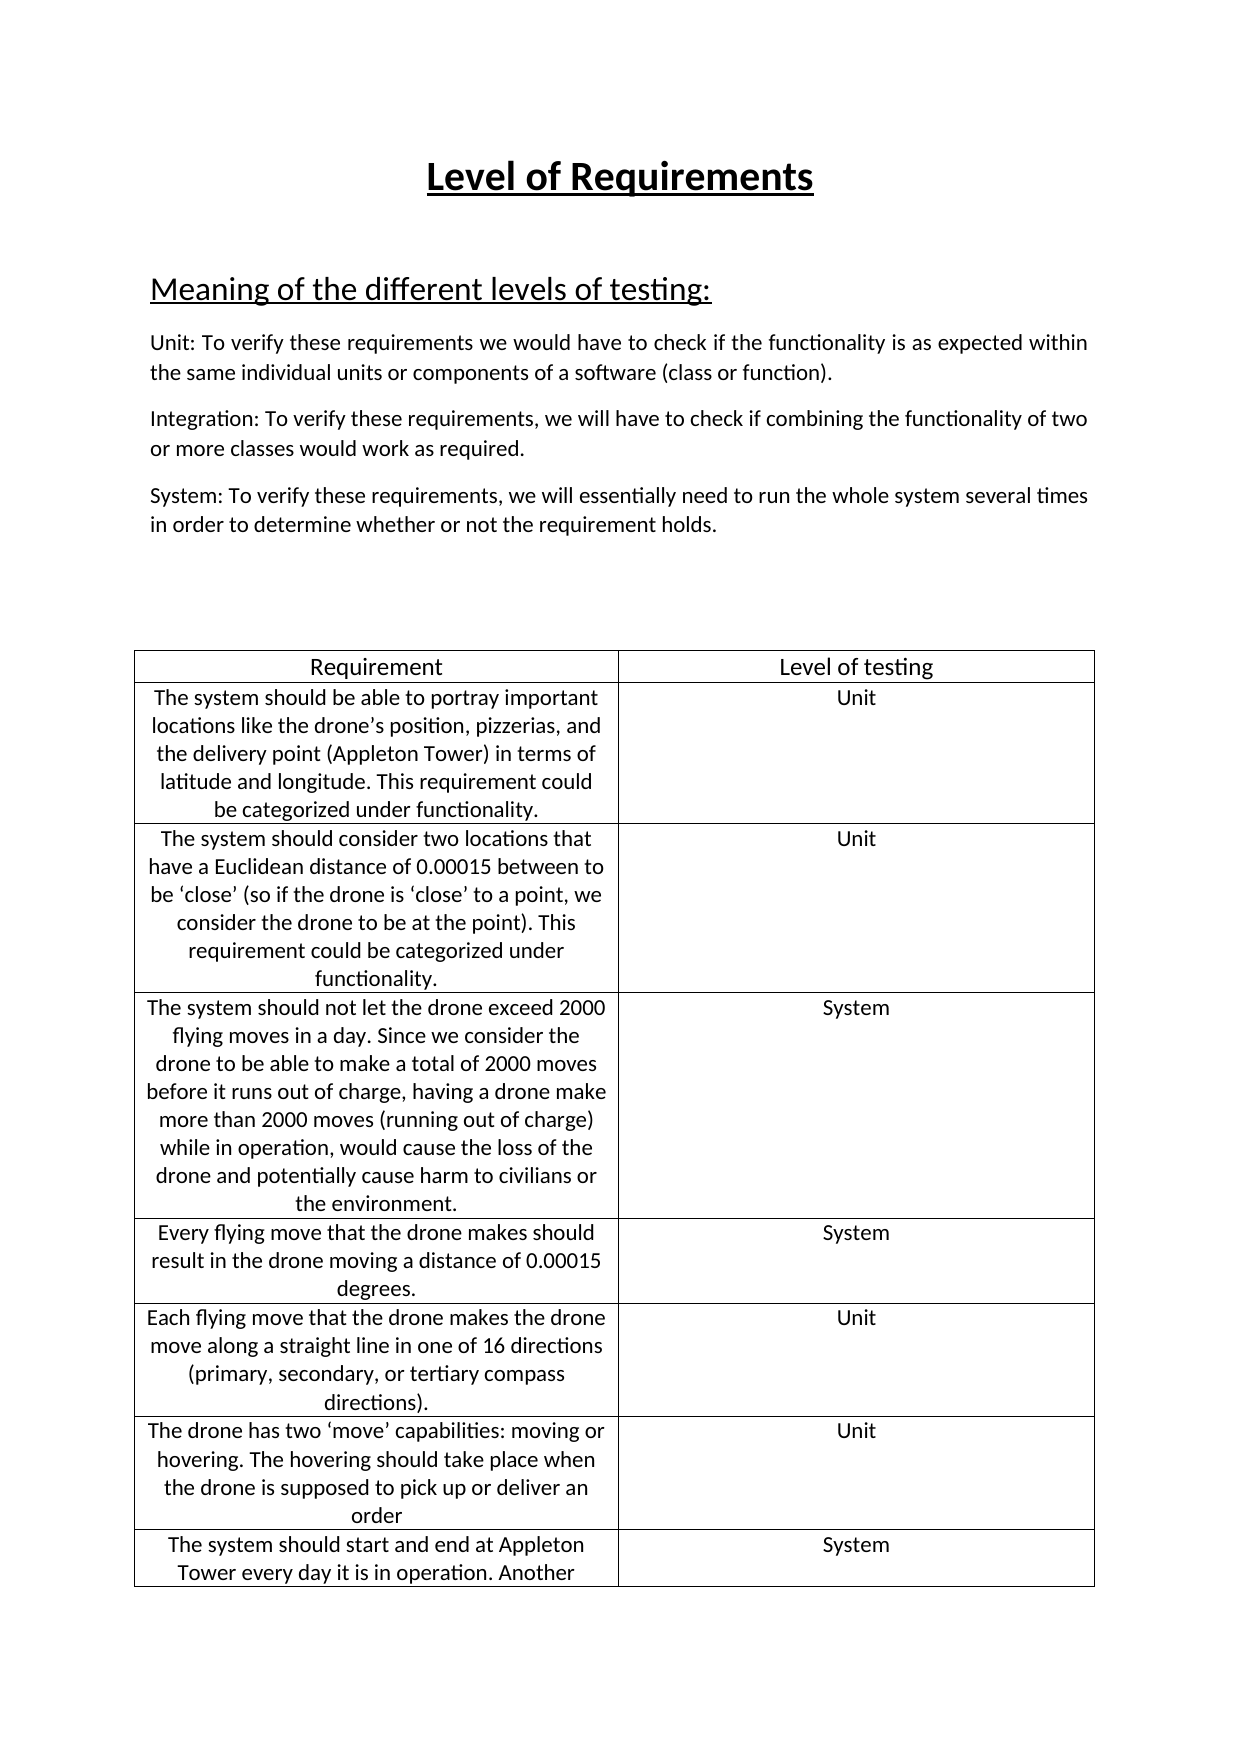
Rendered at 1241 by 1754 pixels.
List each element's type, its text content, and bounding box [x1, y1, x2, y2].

table_header Requirement [135, 651, 618, 682]
table_cell Each flying move that the drone makes the drone move along a straight line in one of 16 directions (primary, secondary, or tertiary compass directions). [135, 1304, 618, 1416]
table_header Level of testing [619, 651, 1094, 682]
text Integration: To verify these requirements, we will have to check if combining the functionality of two or more classes would work as required. [150, 404, 1090, 462]
table_cell System [619, 1219, 1094, 1302]
table_cell The system should be able to portray important locations like the drone’s position, pizzerias, and the delivery point (Appleton Tower) in terms of latitude and longitude. This requirement could be categorized under functionality. [135, 683, 618, 823]
table_cell The system should not let the drone exceed 2000 flying moves in a day. Since we consider the drone to be able to make a total of 2000 moves before it runs out of charge, having a drone make more than 2000 moves (running out of charge) while in operation, would cause the loss of the drone and potentially cause harm to civilians or the environment. [135, 993, 618, 1217]
table_cell Unit [619, 1417, 1094, 1529]
table_cell The system should consider two locations that have a Euclidean distance of 0.00015 between to be ‘close’ (so if the drone is ‘close’ to a point, we consider the drone to be at the point). This requirement could be categorized under functionality. [135, 824, 618, 992]
table_cell The drone has two ‘move’ capabilities: moving or hovering. The hovering should take place when the drone is supposed to pick up or deliver an order [135, 1417, 618, 1529]
text System: To verify these requirements, we will essentially need to run the whole system several times in order to determine whether or not the requirement holds. [150, 481, 1090, 539]
table_cell Unit [619, 1304, 1094, 1416]
table_cell System [619, 993, 1094, 1217]
text Level of Requirements [150, 150, 1090, 201]
table_cell Unit [619, 683, 1094, 823]
table_cell Unit [619, 824, 1094, 992]
text Meaning of the different levels of testing: [150, 268, 1090, 308]
table_cell The system should start and end at Appleton Tower every day it is in operation. Another [135, 1530, 618, 1586]
table_cell Every flying move that the drone makes should result in the drone moving a distance of 0.00015 degrees. [135, 1219, 618, 1302]
table_cell System [619, 1530, 1094, 1586]
text Unit: To verify these requirements we would have to check if the functionality is as expected within the same individual units or components of a software (class or function). [150, 328, 1090, 386]
